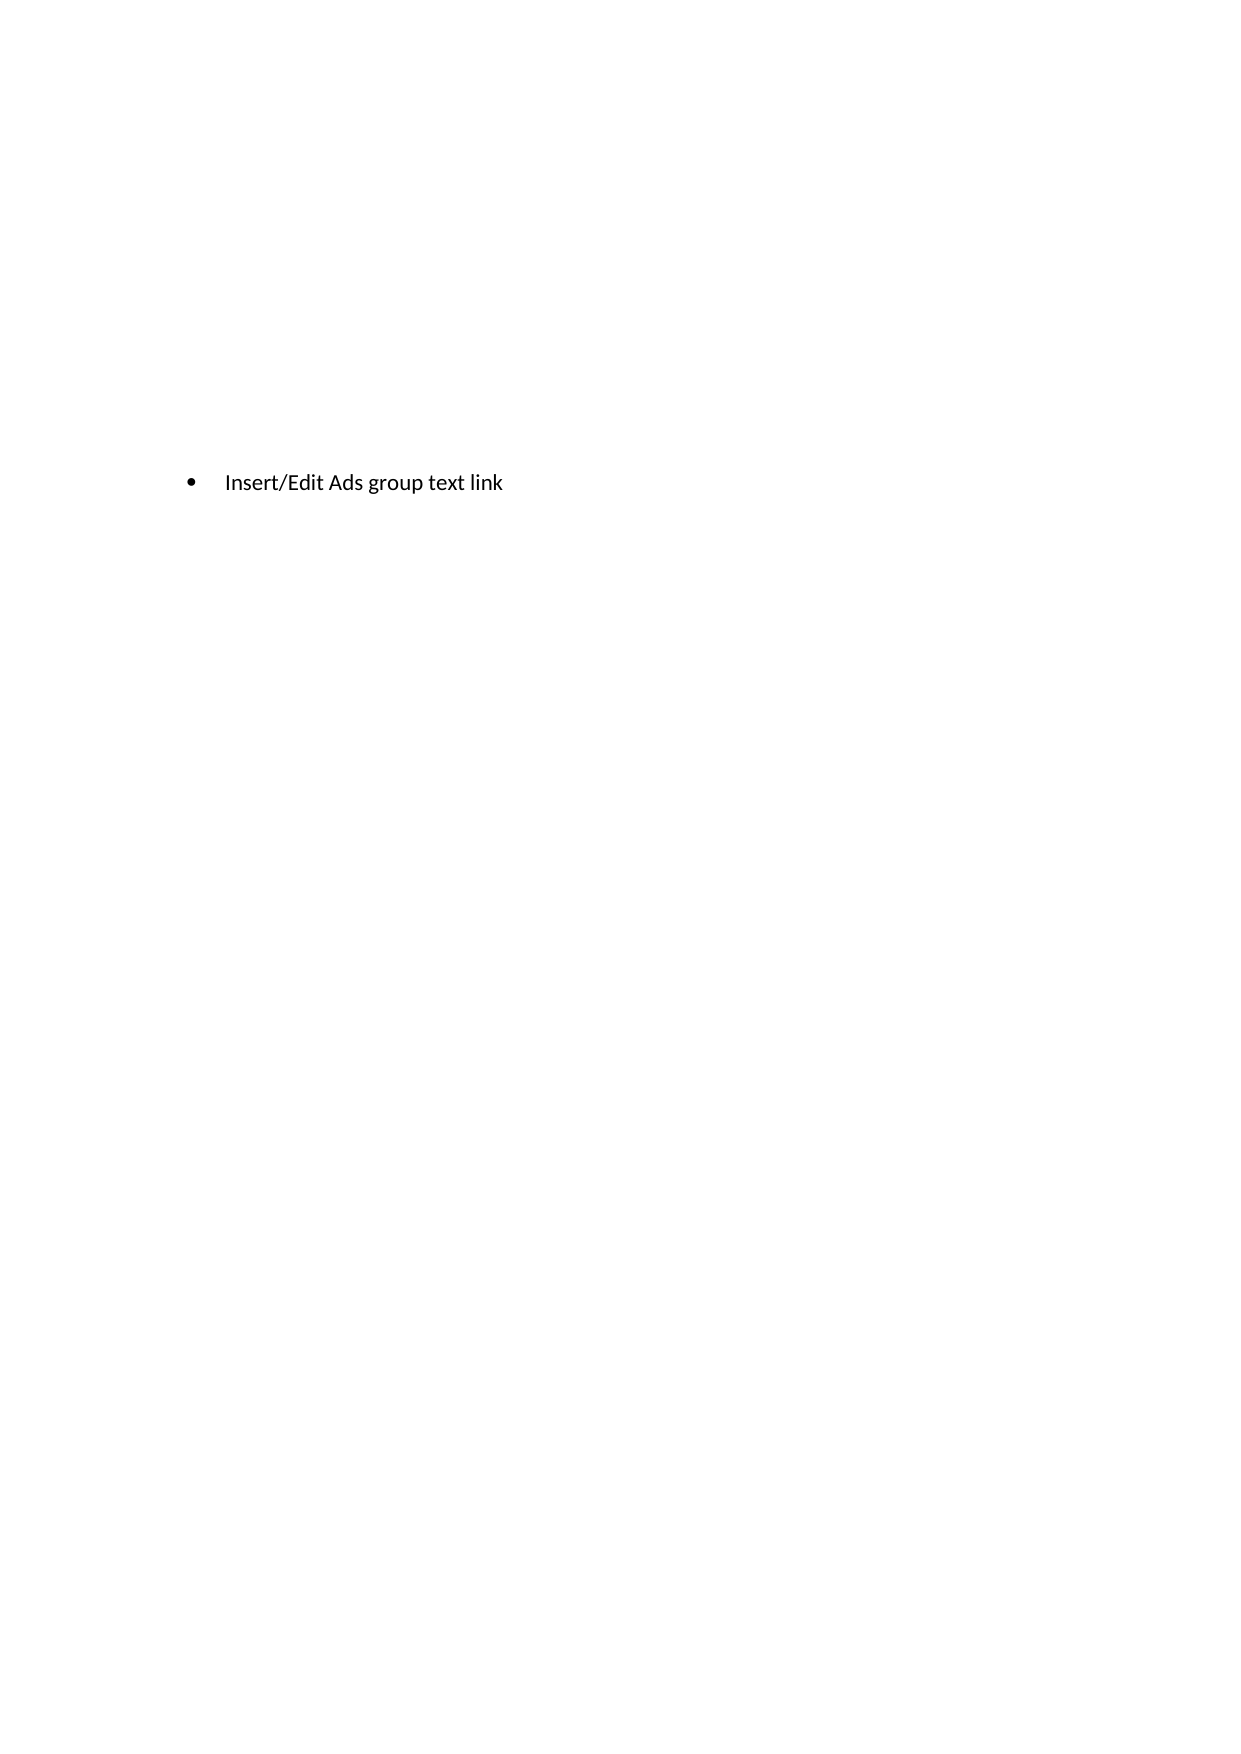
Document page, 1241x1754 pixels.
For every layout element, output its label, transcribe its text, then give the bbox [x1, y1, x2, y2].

list Insert/Edit Ads group text link [187, 468, 1090, 496]
